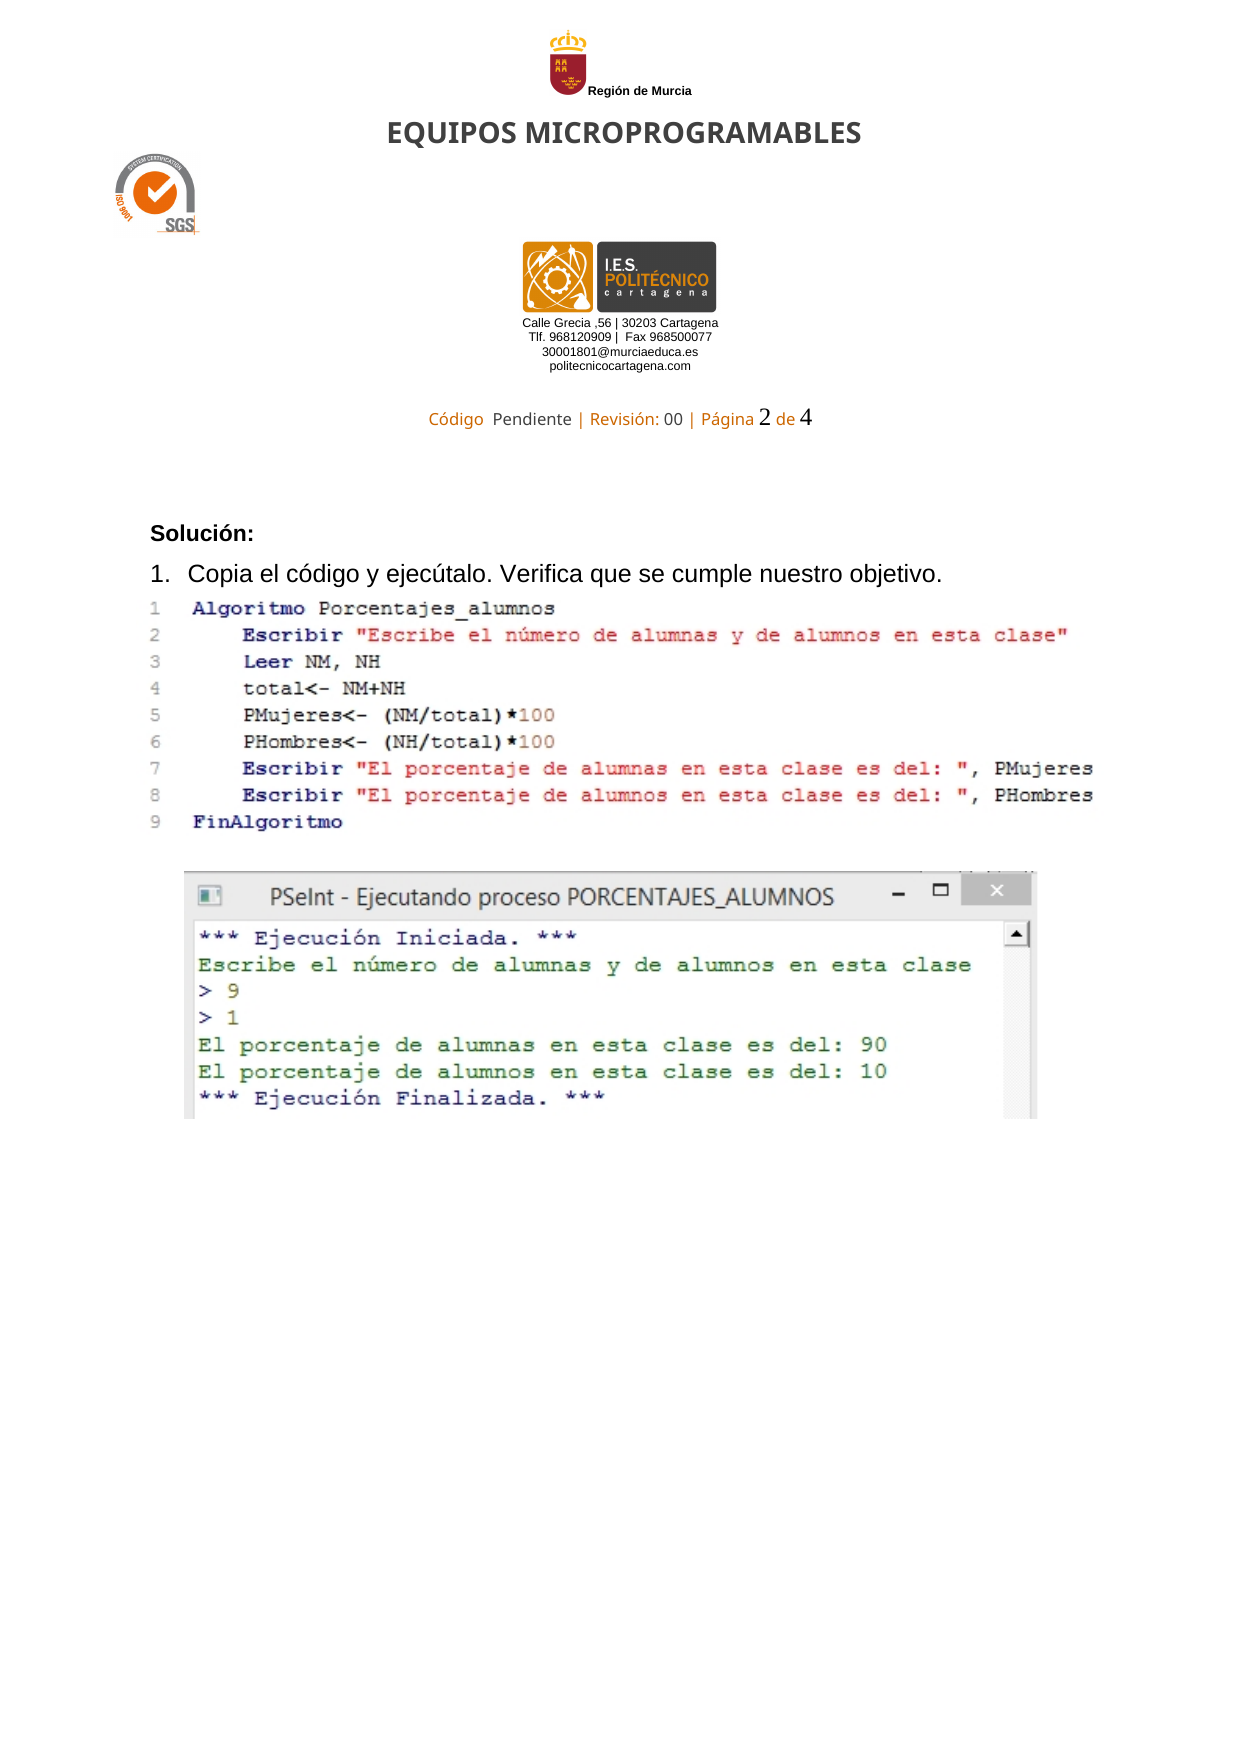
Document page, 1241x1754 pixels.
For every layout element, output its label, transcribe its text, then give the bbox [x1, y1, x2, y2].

picture [135, 600, 1105, 836]
list Copia el código y ejecútalo. Verifica que se cumple nuestro objetivo. [150, 559, 1128, 587]
picture [112, 151, 202, 238]
text Solución: [150, 520, 1128, 546]
picture [184, 871, 1038, 1119]
picture [519, 237, 721, 316]
